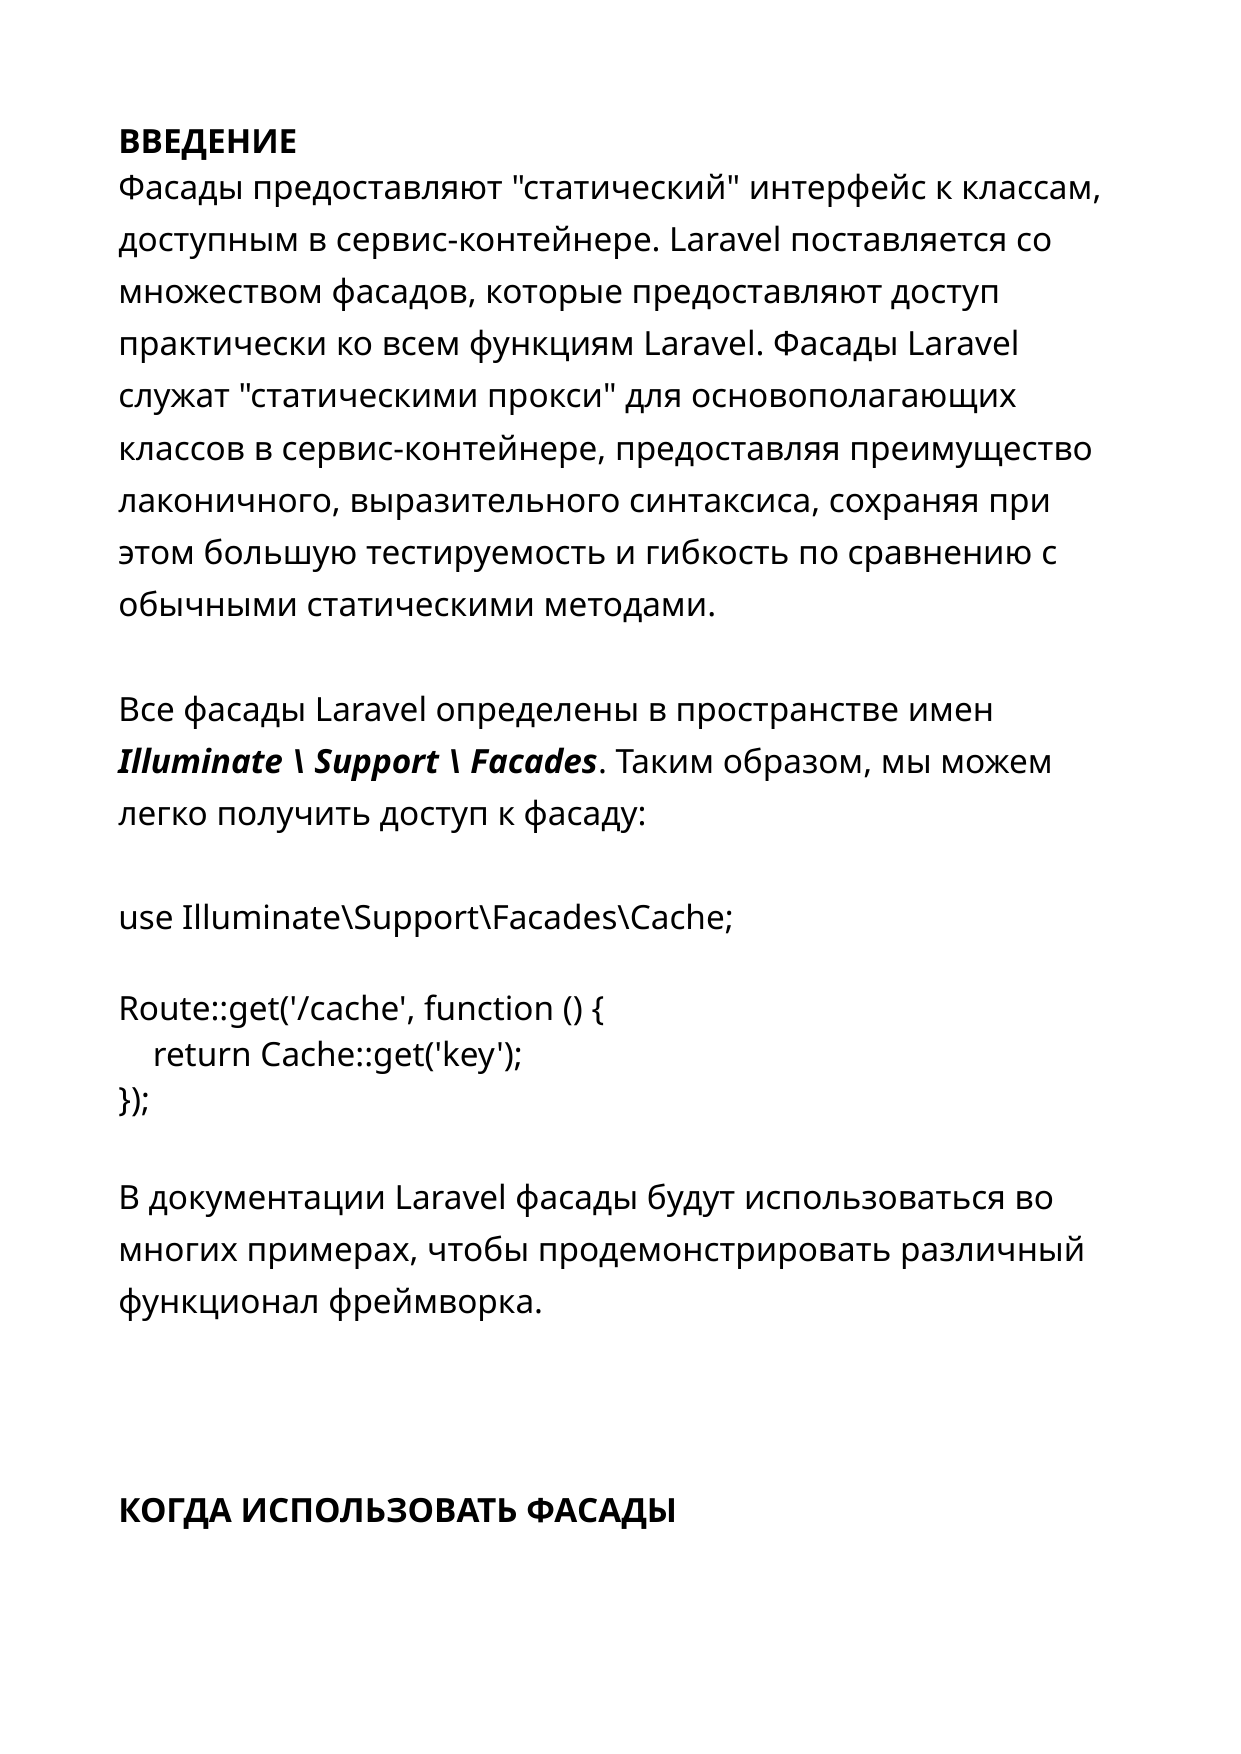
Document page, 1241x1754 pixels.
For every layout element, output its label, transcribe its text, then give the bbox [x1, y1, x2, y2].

subtitle ВВЕДЕНИЕ [118, 118, 1122, 163]
text Route::get('/cache', function () { [118, 985, 1122, 1030]
text use Illuminate\Support\Facades\Cache; [118, 894, 1122, 939]
text Фасады предоставляют "статический" интерфейс к классам, доступным в сервис-контейнере. Laravel поставляется со множеством фасадов, которые предоставляют доступ практически ко всем функциям Laravel. Фасады Laravel служат "статическими прокси" для основополагающих классов в сервис-контейнере, предоставляя преимущество лаконичного, выразительного синтаксиса, сохраняя при этом большую тестируемость и гибкость по сравнению с обычными статическими методами. [118, 163, 1122, 626]
text Все фасады Laravel определены в пространстве имен Illuminate \ Support \ Facades. Таким образом, мы можем легко получить доступ к фасаду: [118, 685, 1122, 835]
text return Cache::get('key'); [118, 1030, 1122, 1076]
text }); [118, 1076, 1122, 1121]
text В документации Laravel фасады будут использоваться во многих примерах, чтобы продемонстрировать различный функционал фреймворка. [118, 1173, 1122, 1323]
subtitle КОГДА ИСПОЛЬЗОВАТЬ ФАСАДЫ [118, 1487, 1122, 1532]
